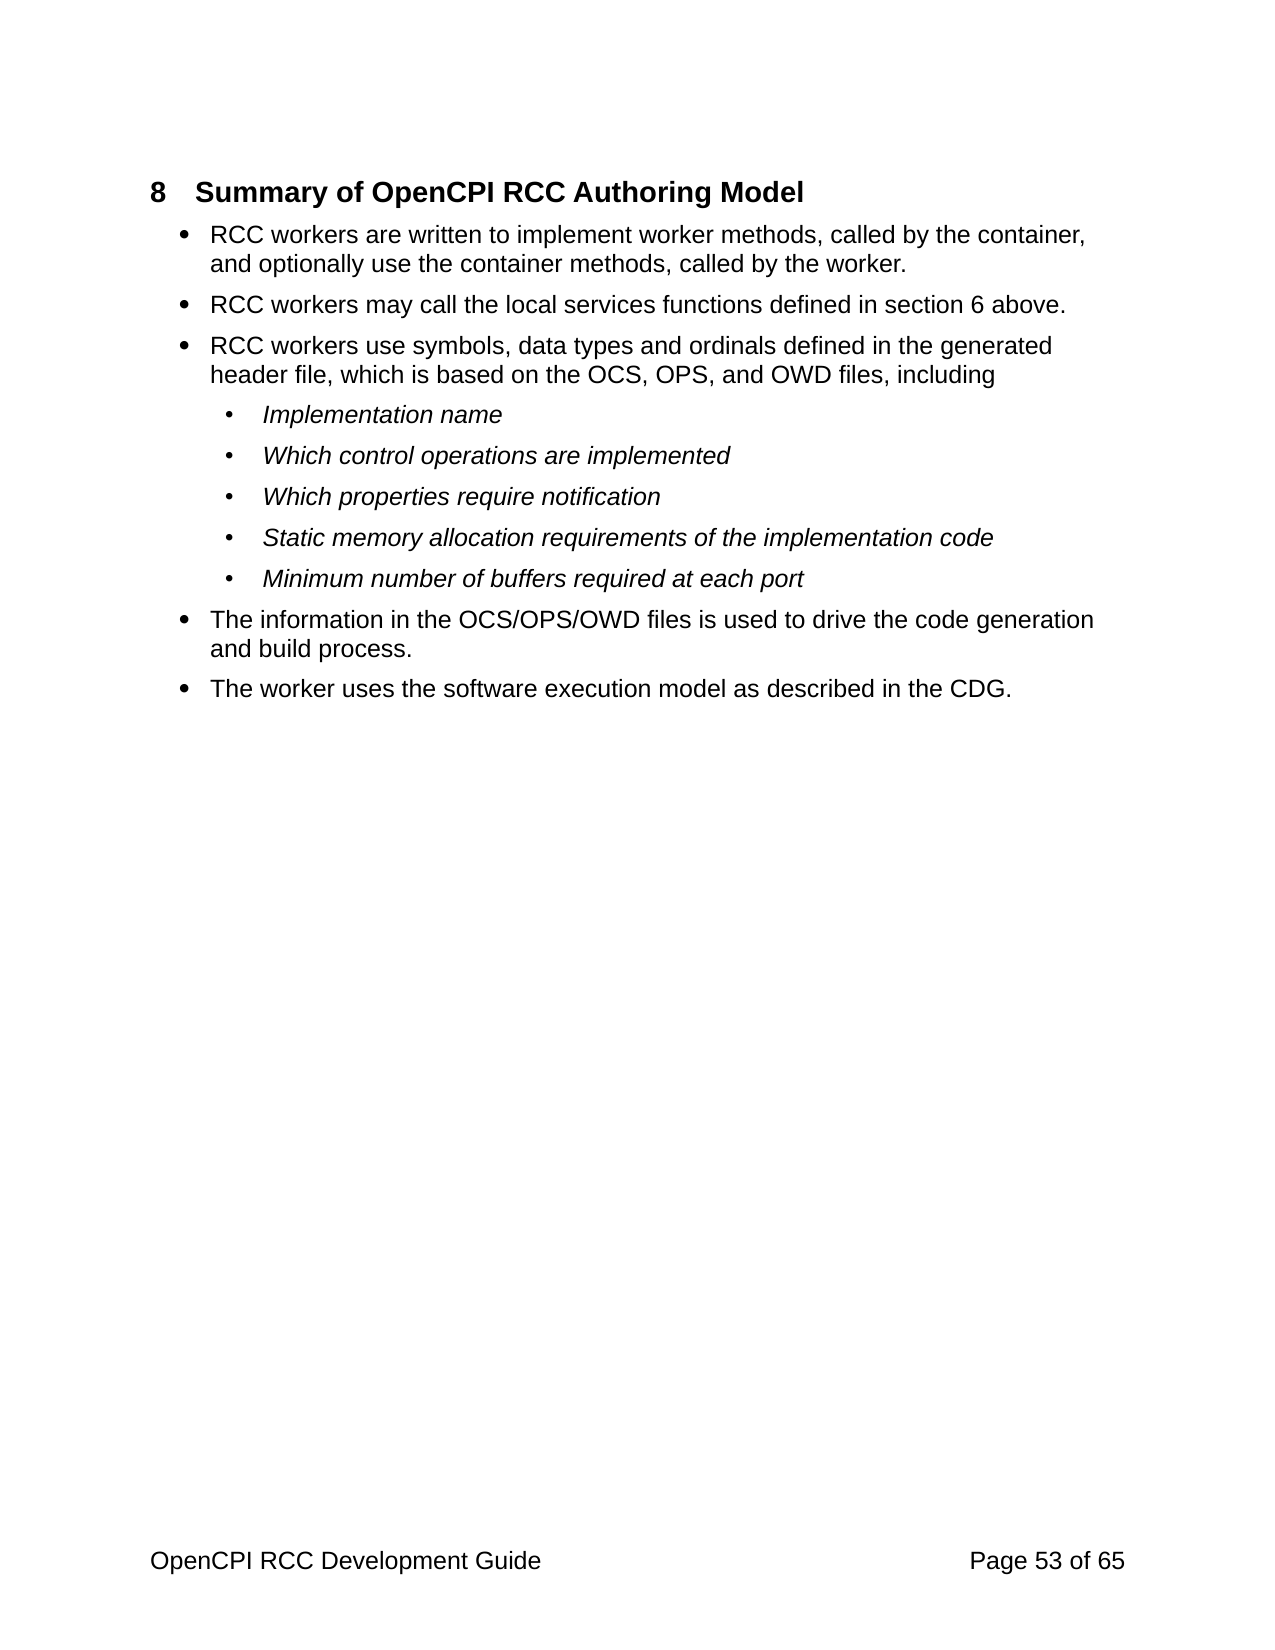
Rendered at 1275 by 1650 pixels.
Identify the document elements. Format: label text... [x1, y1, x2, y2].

subtitle Summary of OpenCPI RCC Authoring Model [150, 175, 1125, 208]
list The information in the OCS/OPS/OWD files is used to drive the code generation and build process. [180, 605, 1125, 662]
list Implementation name [225, 401, 1125, 429]
list RCC workers are written to implement worker methods, called by the container, and optionally use the container methods, called by the worker. [180, 221, 1125, 278]
list RCC workers may call the local services functions defined in section 6 above. [180, 290, 1125, 319]
list The worker uses the software execution model as described in the CDG. [180, 674, 1125, 703]
list Which properties require notification [225, 482, 1125, 511]
list Minimum number of buffers required at each port [225, 564, 1125, 593]
list Static memory allocation requirements of the implementation code [225, 523, 1125, 552]
list RCC workers use symbols, data types and ordinals defined in the generated header file, which is based on the OCS, OPS, and OWD files, including [180, 331, 1125, 388]
list Which control operations are implemented [225, 441, 1125, 470]
